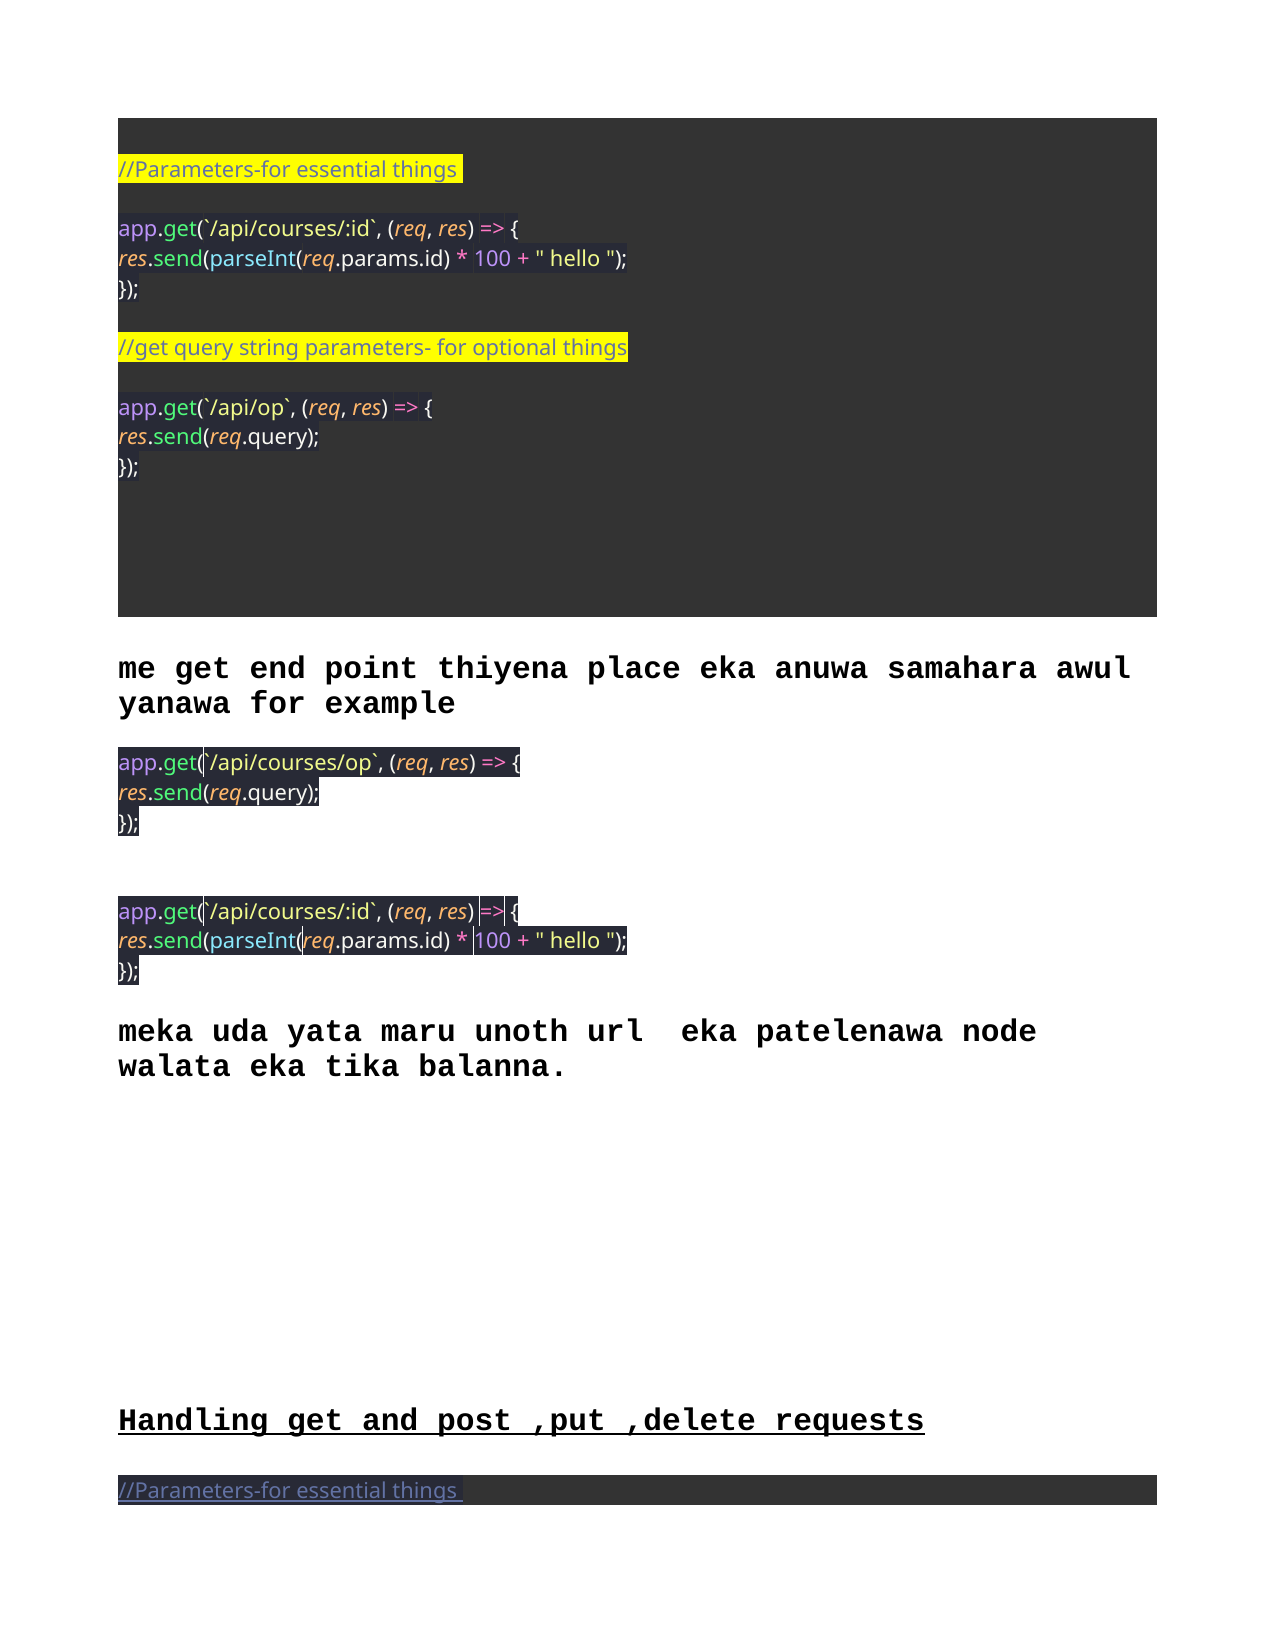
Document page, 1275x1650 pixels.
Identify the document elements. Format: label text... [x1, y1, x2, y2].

text //get query string parameters- for optional things [118, 332, 1157, 362]
text app.get(`/api/courses/op`, (req, res) => { [118, 747, 1157, 777]
text me get end point thiyena place eka anuwa samahara awul yanawa for example [118, 652, 1157, 723]
text }); [118, 955, 1157, 985]
text meka uda yata maru unoth url eka patelenawa node walata eka tika balanna. [118, 1015, 1157, 1086]
text app.get(`/api/courses/:id`, (req, res) => { [118, 213, 1157, 243]
text //Parameters-for essential things [118, 1475, 1157, 1505]
text res.send(parseInt(req.params.id) * 100 + " hello "); [118, 926, 1157, 955]
text }); [118, 451, 1157, 481]
text res.send(req.query); [118, 777, 1157, 806]
text //Parameters-for essential things [118, 153, 1157, 183]
text }); [118, 273, 1157, 302]
text app.get(`/api/courses/:id`, (req, res) => { [118, 896, 1157, 926]
text res.send(parseInt(req.params.id) * 100 + " hello "); [118, 243, 1157, 273]
text app.get(`/api/op`, (req, res) => { [118, 392, 1157, 421]
text }); [118, 806, 1157, 836]
text Handling get and post ,put ,delete requests [118, 1404, 1157, 1440]
text res.send(req.query); [118, 421, 1157, 451]
